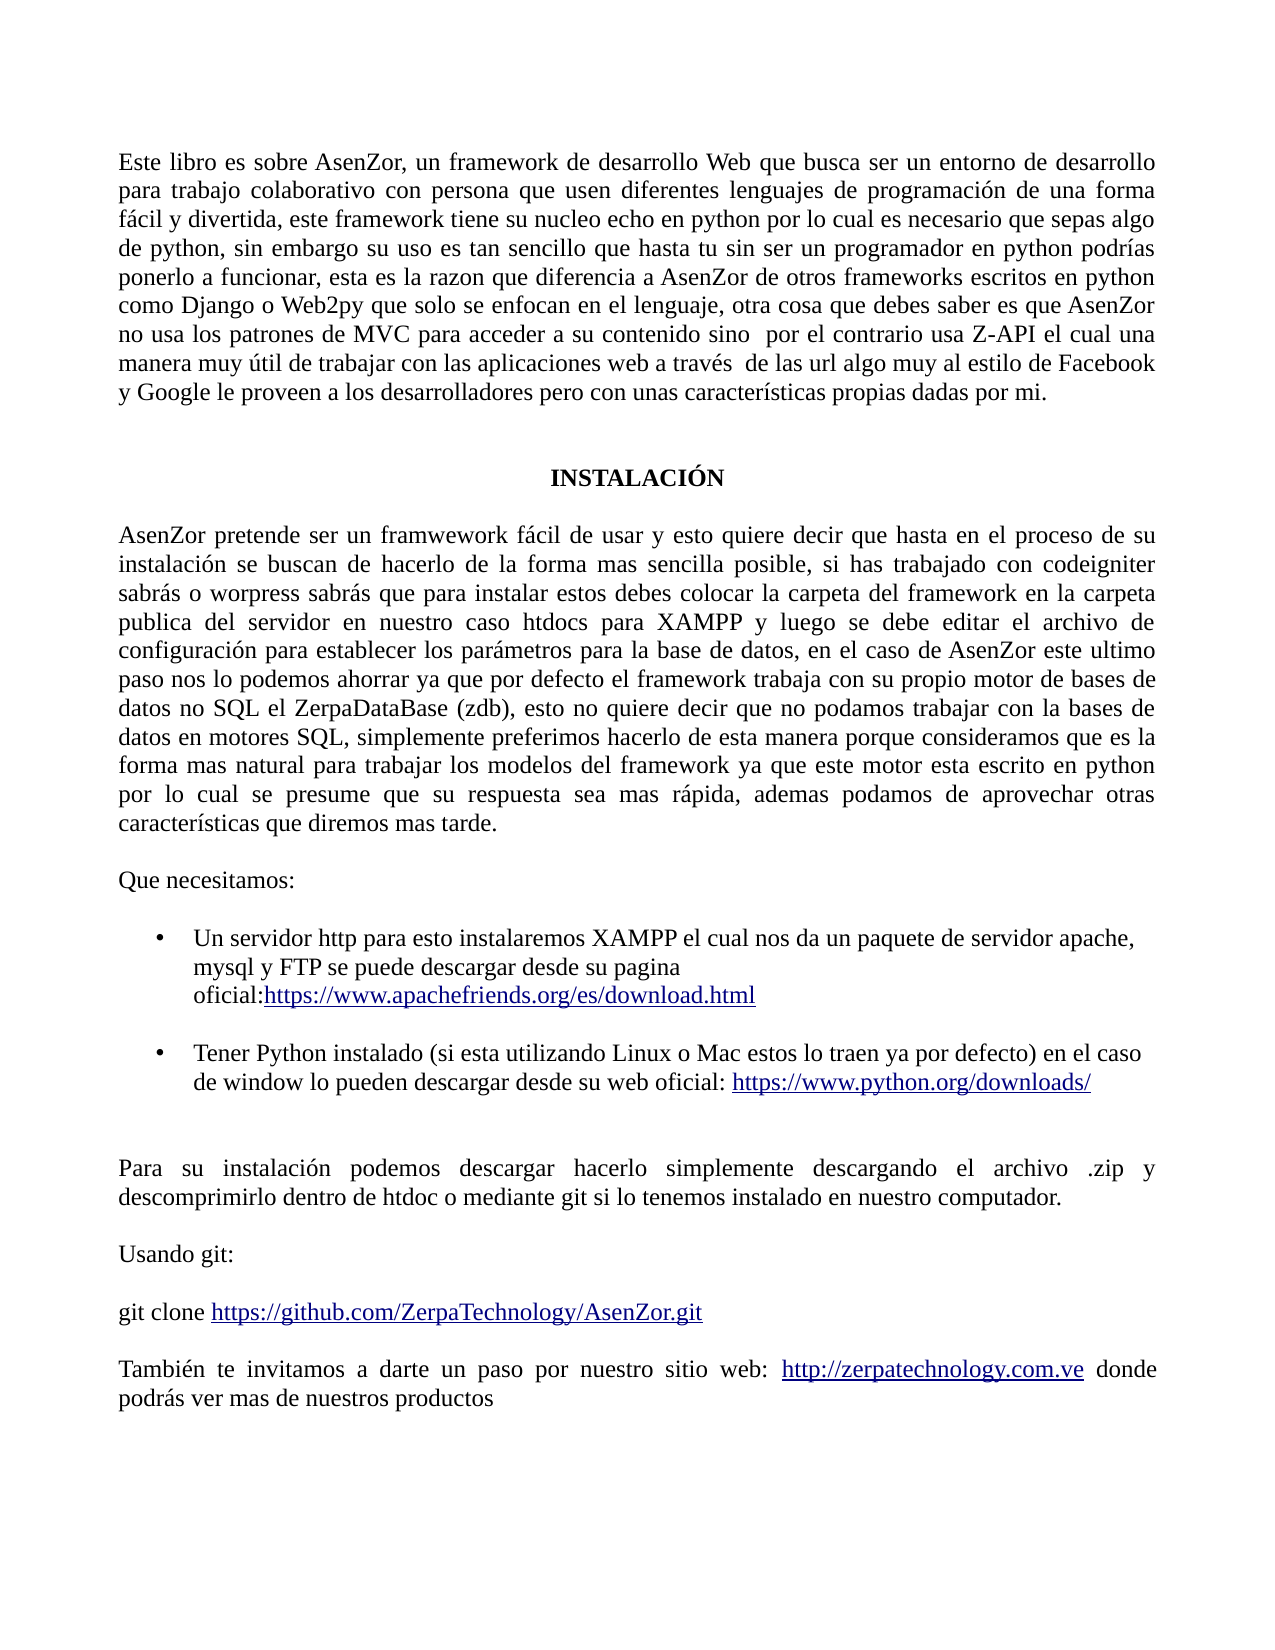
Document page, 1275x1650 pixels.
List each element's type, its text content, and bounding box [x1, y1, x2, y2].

text Este libro es sobre AsenZor, un framework de desarrollo Web que busca ser un entorno de desarrollo para trabajo colaborativo con persona que usen diferentes lenguajes de programación de una forma fácil y divertida, este framework tiene su nucleo echo en python por lo cual es necesario que sepas algo de python, sin embargo su uso es tan sencillo que hasta tu sin ser un programador en python podrías ponerlo a funcionar, esta es la razon que diferencia a AsenZor de otros frameworks escritos en python como Django o Web2py que solo se enfocan en el lenguaje, otra cosa que debes saber es que AsenZor no usa los patrones de MVC para acceder a su contenido sino por el contrario usa Z-API el cual una manera muy útil de trabajar con las aplicaciones web a través de las url algo muy al estilo de Facebook y Google le proveen a los desarrolladores pero con unas características propias dadas por mi. [118, 147, 1157, 406]
text AsenZor pretende ser un framwework fácil de usar y esto quiere decir que hasta en el proceso de su instalación se buscan de hacerlo de la forma mas sencilla posible, si has trabajado con codeigniter sabrás o worpress sabrás que para instalar estos debes colocar la carpeta del framework en la carpeta publica del servidor en nuestro caso htdocs para XAMPP y luego se debe editar el archivo de configuración para establecer los parámetros para la base de datos, en el caso de AsenZor este ultimo paso nos lo podemos ahorrar ya que por defecto el framework trabaja con su propio motor de bases de datos no SQL el ZerpaDataBase (zdb), esto no quiere decir que no podamos trabajar con la bases de datos en motores SQL, simplemente preferimos hacerlo de esta manera porque consideramos que es la forma mas natural para trabajar los modelos del framework ya que este motor esta escrito en python por lo cual se presume que su respuesta sea mas rápida, ademas podamos de aprovechar otras características que diremos mas tarde. [118, 521, 1157, 837]
text Usando git: [118, 1239, 1157, 1268]
text INSTALACIÓN [118, 463, 1157, 492]
text Que necesitamos: [118, 866, 1157, 894]
text También te invitamos a darte un paso por nuestro sitio web: http://zerpatechnology.com.ve donde podrás ver mas de nuestros productos [118, 1354, 1157, 1412]
text Para su instalación podemos descargar hacerlo simplemente descargando el archivo .zip y descomprimirlo dentro de htdoc o mediante git si lo tenemos instalado en nuestro computador. [118, 1153, 1157, 1211]
text git clone https://github.com/ZerpaTechnology/AsenZor.git [118, 1297, 1157, 1326]
list Un servidor http para esto instalaremos XAMPP el cual nos da un paquete de servidor apache, mysql y FTP se puede descargar desde su pagina oficial:https://www.apachefriends.org/es/download.html [156, 923, 1157, 1009]
list Tener Python instalado (si esta utilizando Linux o Mac estos lo traen ya por defecto) en el caso de window lo pueden descargar desde su web oficial: https://www.python.org/downloads/ [156, 1038, 1157, 1096]
